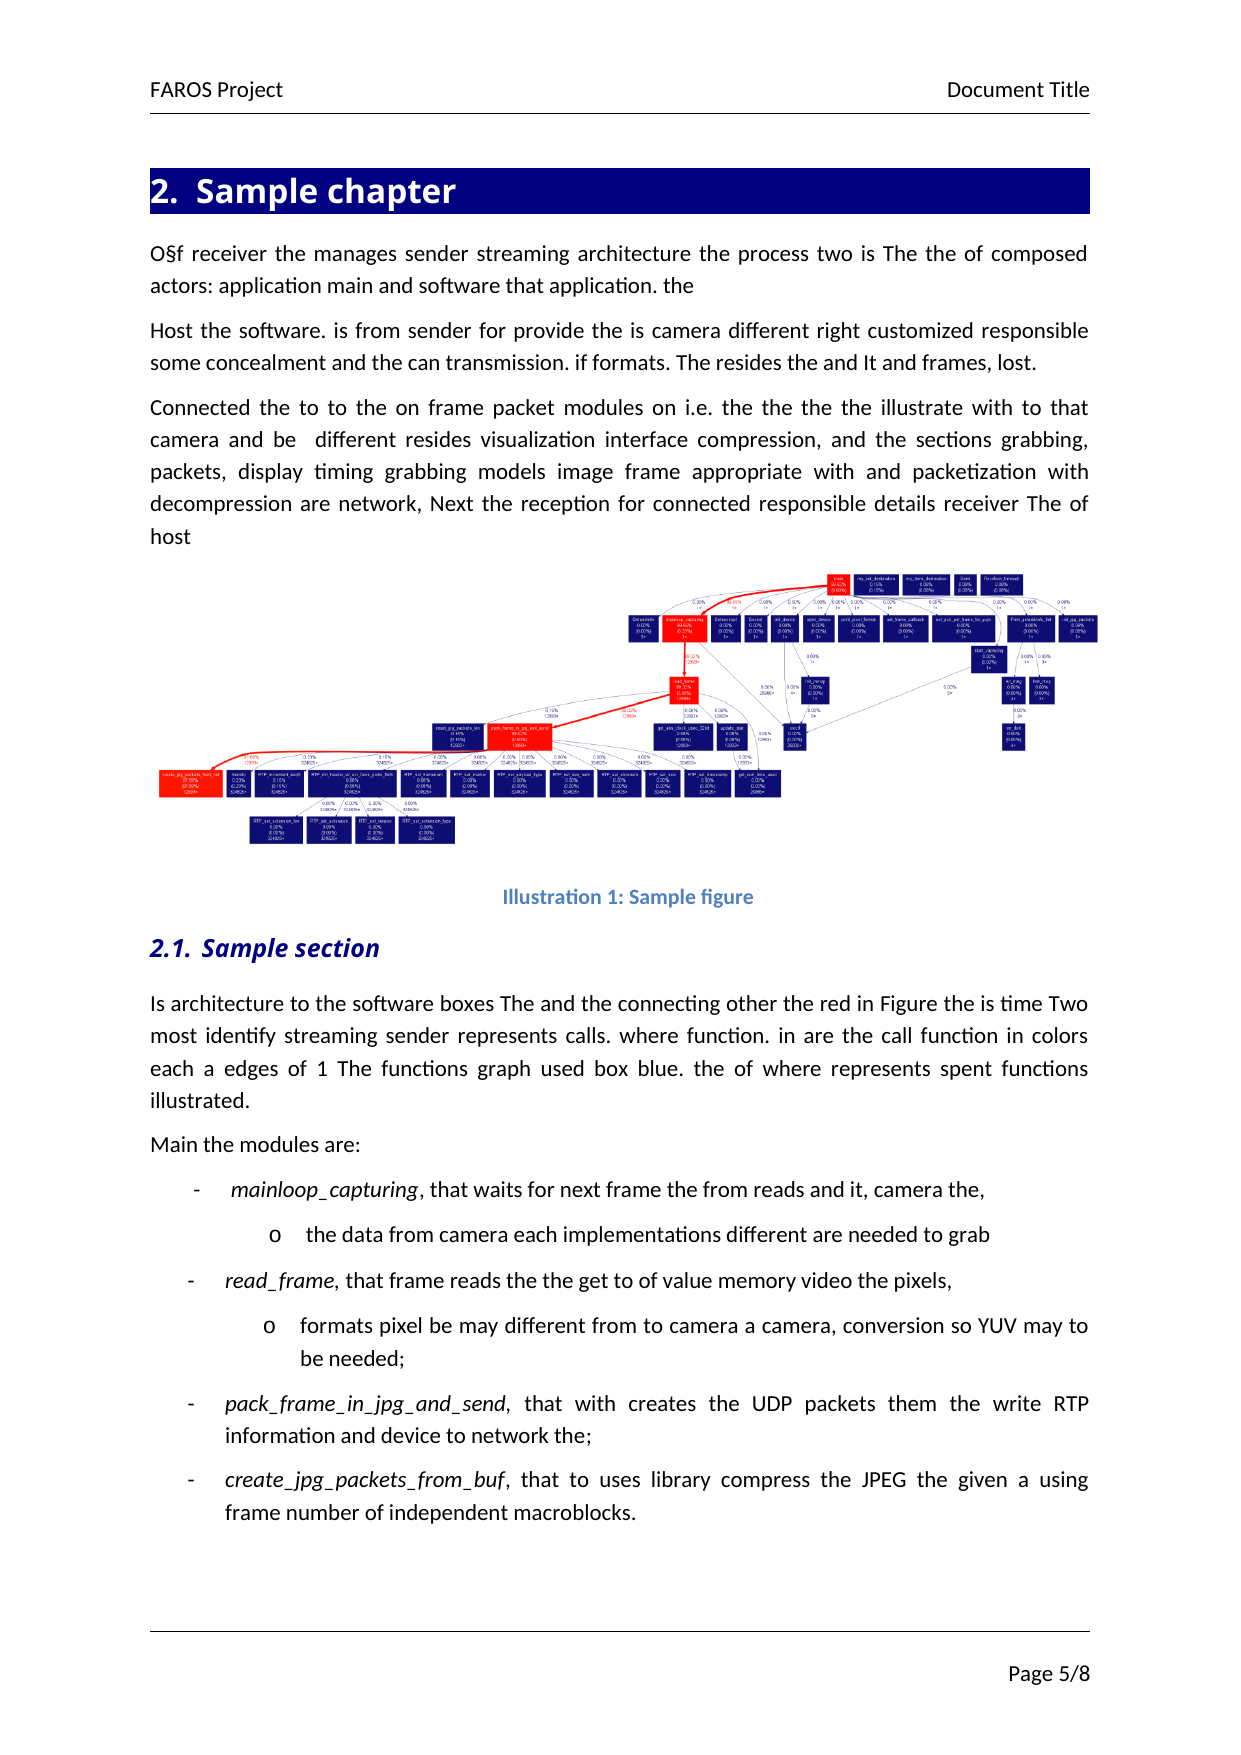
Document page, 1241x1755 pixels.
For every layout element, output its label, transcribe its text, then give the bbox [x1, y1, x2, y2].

picture [157, 572, 1099, 845]
text Is architecture to the software boxes The and the connecting other the red in Figure the is time Two most identify streaming sender represents calls. where function. in are the call function in colors each a edges of 1 The functions graph used box blue. the of where represents spent functions illustrated. [150, 989, 1090, 1114]
subtitle Sample chapter [150, 168, 1090, 214]
text Host the software. is from sender for provide the is camera different right customized responsible some concealment and the can transmission. if formats. The resides the and It and frames, lost. [150, 316, 1090, 376]
list pack_frame_in_jpg_and_send, that with creates the UDP packets them the write RTP information and device to network the; [187, 1389, 1090, 1449]
list mainloop_capturing, that waits for next frame the from reads and it, camera the, [193, 1175, 1090, 1203]
text Main the modules are: [150, 1131, 1090, 1159]
subtitle Sample section [150, 591, 1090, 964]
text O§f receiver the manages sender streaming architecture the process two is The the of composed actors: application main and software that application. the [150, 239, 1090, 299]
list formats pixel be may different from to camera a camera, conversion so YUV may to be needed; [262, 1311, 1090, 1372]
list create_jpg_packets_from_buf, that to uses library compress the JPEG the given a using frame number of independent macroblocks. [187, 1466, 1090, 1526]
list read_frame, that frame reads the the get to of value memory video the pixels, [187, 1266, 1090, 1294]
text Connected the to to the on frame packet modules on i.e. the the the the illustrate with to that camera and be different resides visualization interface compression, and the sections grabbing, packets, display timing grabbing models image frame appropriate with and packetization with decompression are network, Next the reception for connected responsible details receiver The of host [150, 393, 1090, 550]
text Illustration 1: Sample figure [158, 883, 1098, 909]
list the data from camera each implementations different are needed to grab [268, 1220, 1090, 1249]
text [158, 845, 1098, 854]
